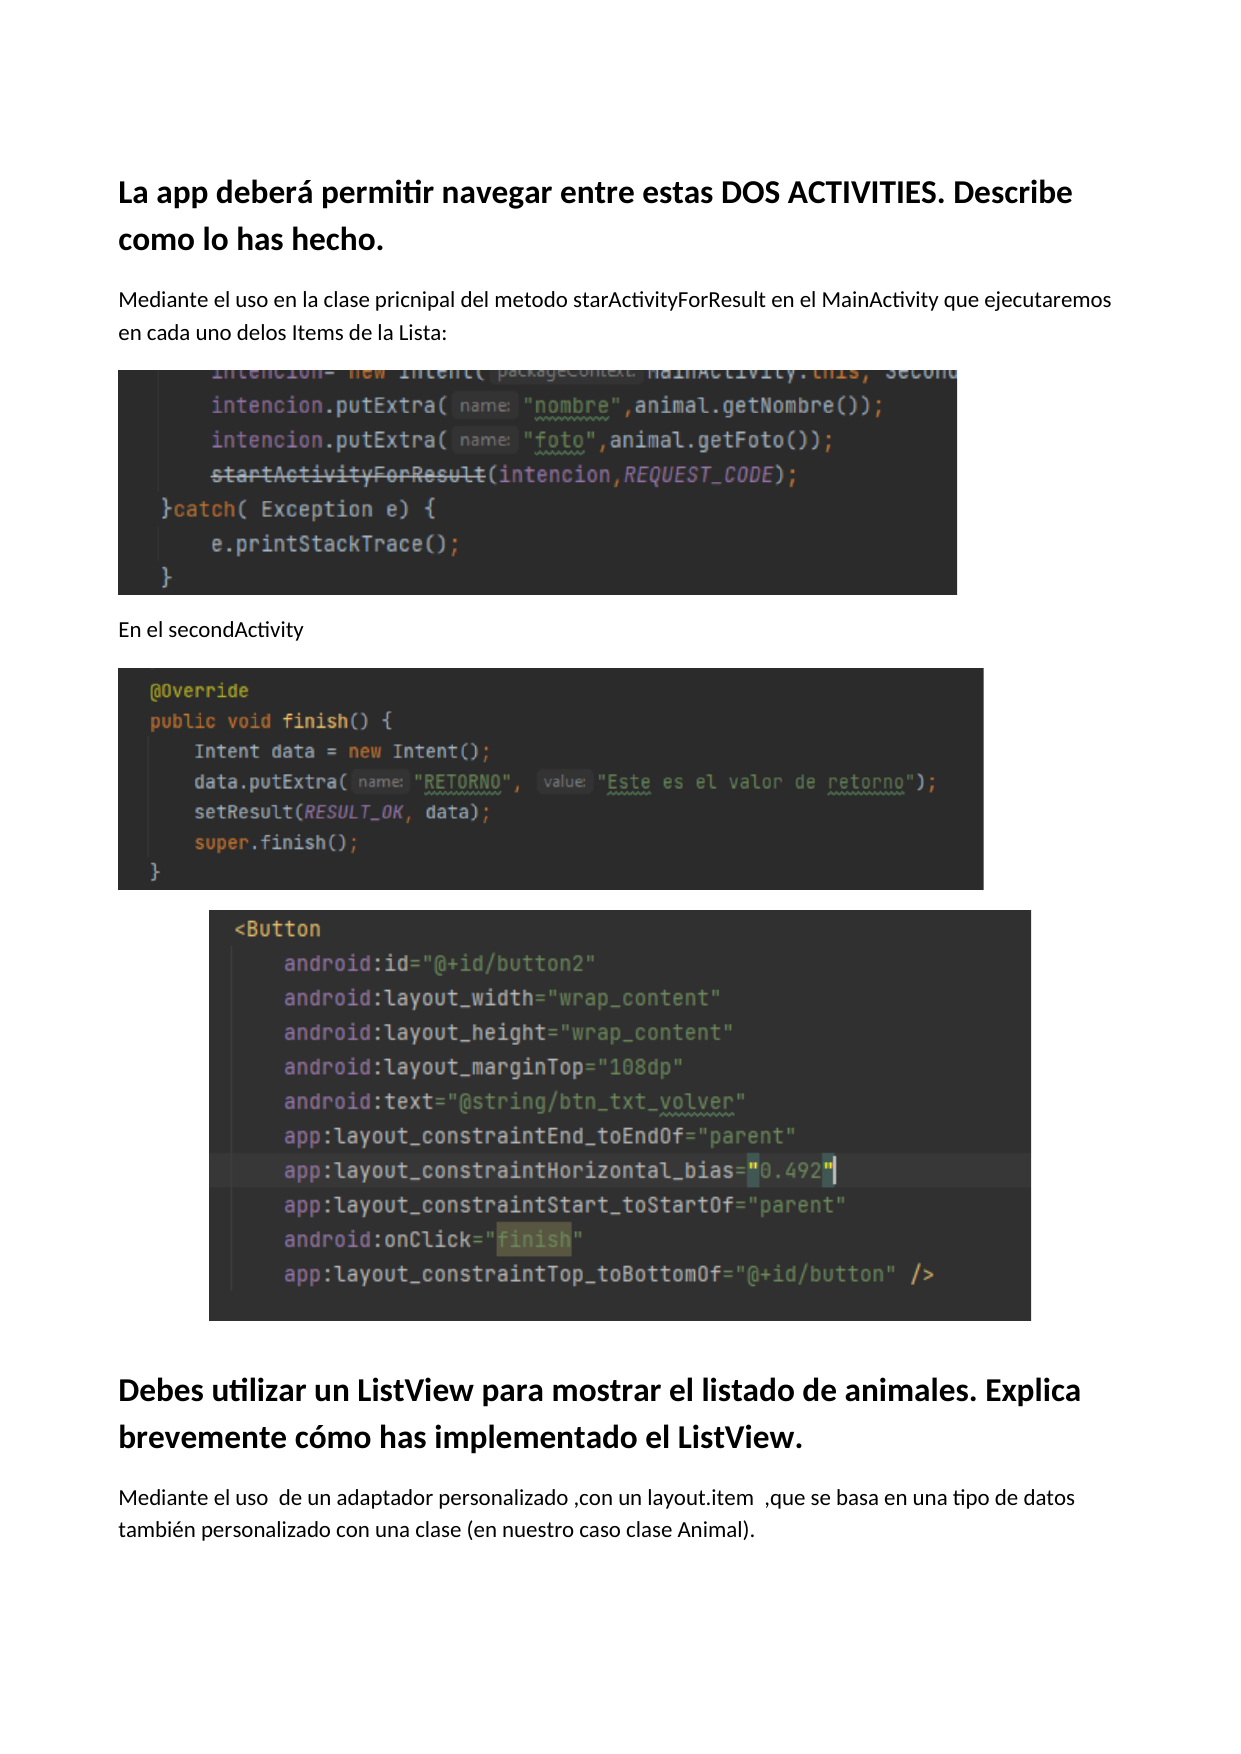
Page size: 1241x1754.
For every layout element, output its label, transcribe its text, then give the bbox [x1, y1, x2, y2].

text En el secondActivity [118, 615, 1122, 643]
text Mediante el uso de un adaptador personalizado ,con un layout.item ,que se basa en una tipo de datos también personalizado con una clase (en nuestro caso clase Animal). [118, 1483, 1122, 1544]
text Debes utilizar un ListView para mostrar el listado de animales. Explica brevemente cómo has implementado el ListView. [118, 1369, 1122, 1457]
text La app deberá permitir navegar entre estas DOS ACTIVITIES. Describe como lo has hecho. [118, 171, 1122, 259]
picture [209, 910, 1032, 1321]
text Mediante el uso en la clase pricnipal del metodo starActivityForResult en el MainActivity que ejecutaremos en cada uno delos Items de la Lista: [118, 286, 1122, 346]
